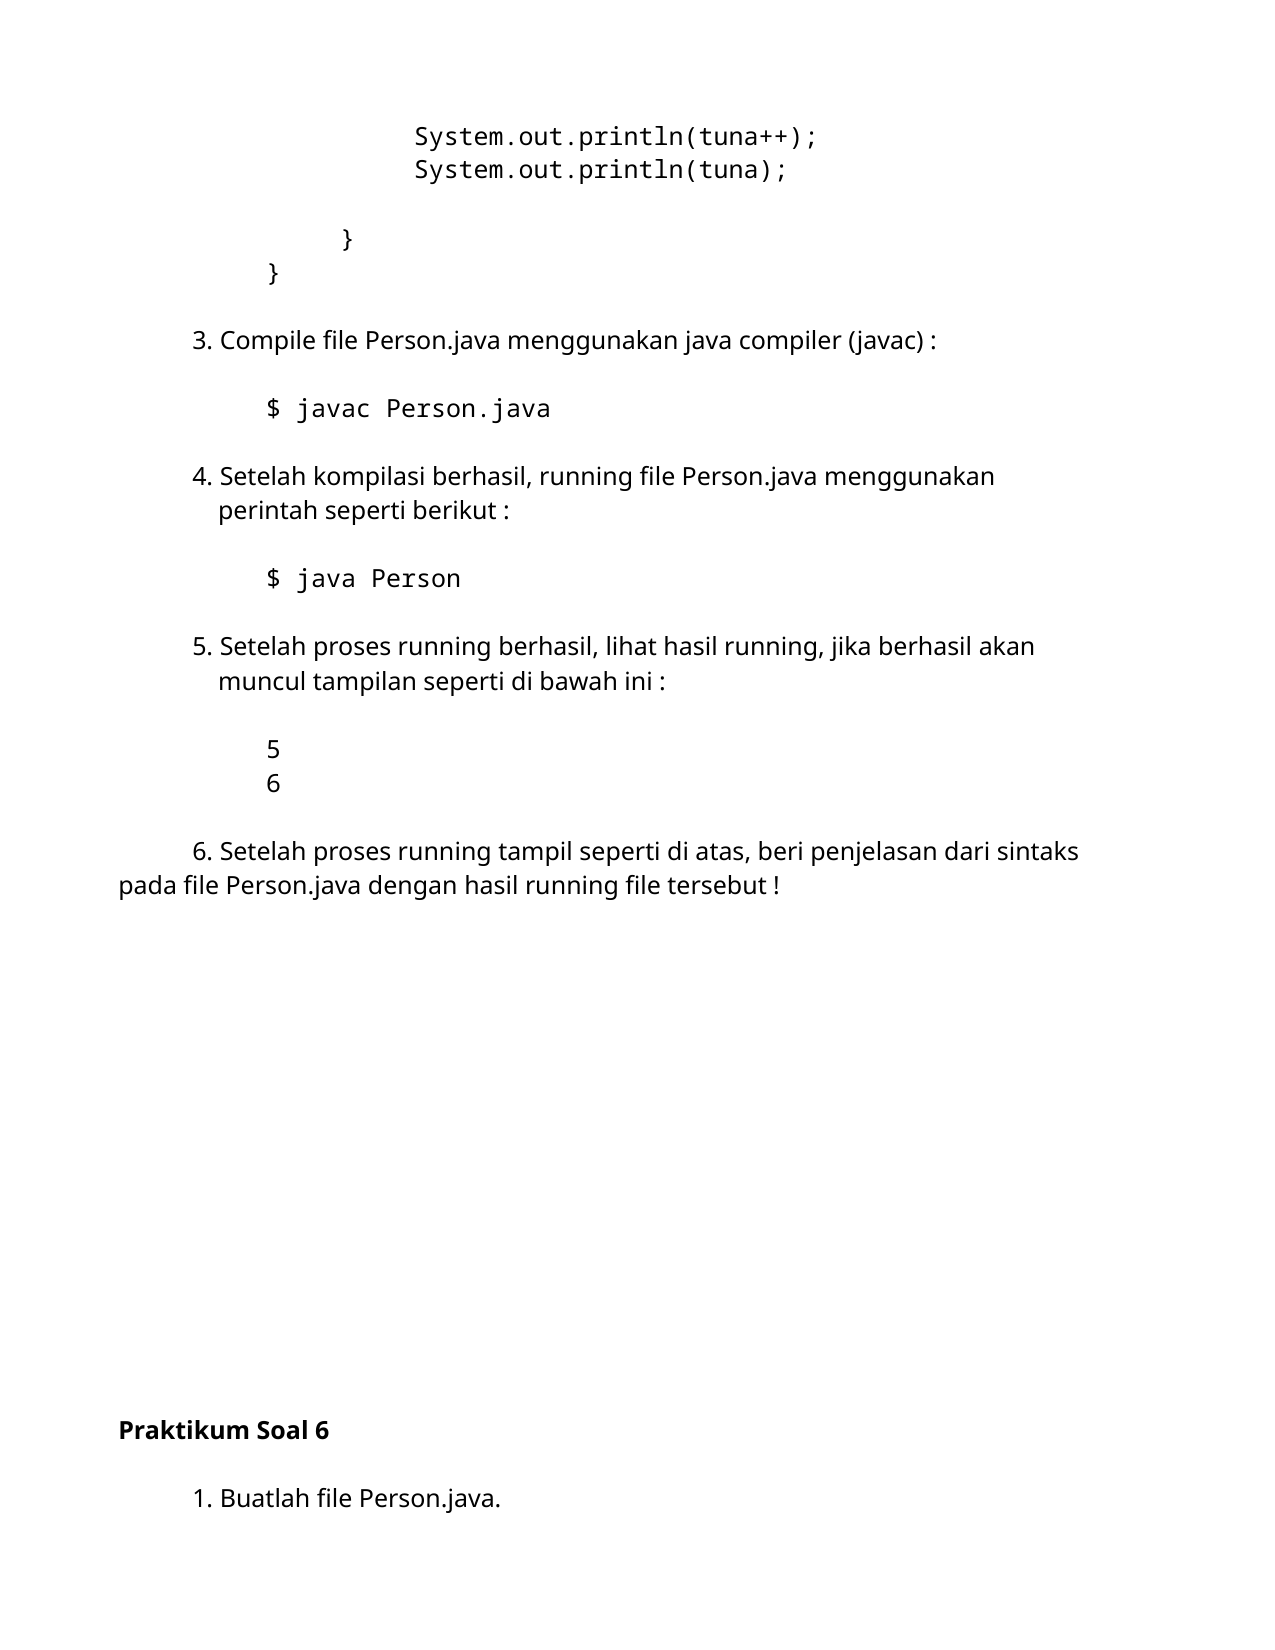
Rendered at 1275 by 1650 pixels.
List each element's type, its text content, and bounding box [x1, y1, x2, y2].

text System.out.println(tuna); [118, 152, 1157, 186]
text } [118, 220, 1157, 254]
text 5. Setelah proses running berhasil, lihat hasil running, jika berhasil akan [118, 629, 1157, 663]
text Praktikum Soal 6 [118, 1412, 1157, 1447]
text muncul tampilan seperti di bawah ini : 5 [118, 663, 1157, 765]
text } 3. Compile file Person.java menggunakan java compiler (javac) : $ javac Person.java 4. Setelah kompilasi berhasil, running file Person.java menggunakan [118, 254, 1157, 493]
text System.out.println(tuna++); [118, 118, 1157, 152]
text perintah seperti berikut : $ java Person [118, 493, 1157, 629]
text 1. Buatlah file Person.java. [118, 1481, 1157, 1515]
text 6 6. Setelah proses running tampil seperti di atas, beri penjelasan dari sintaks pada file Person.java dengan hasil running file tersebut ! [118, 765, 1157, 902]
